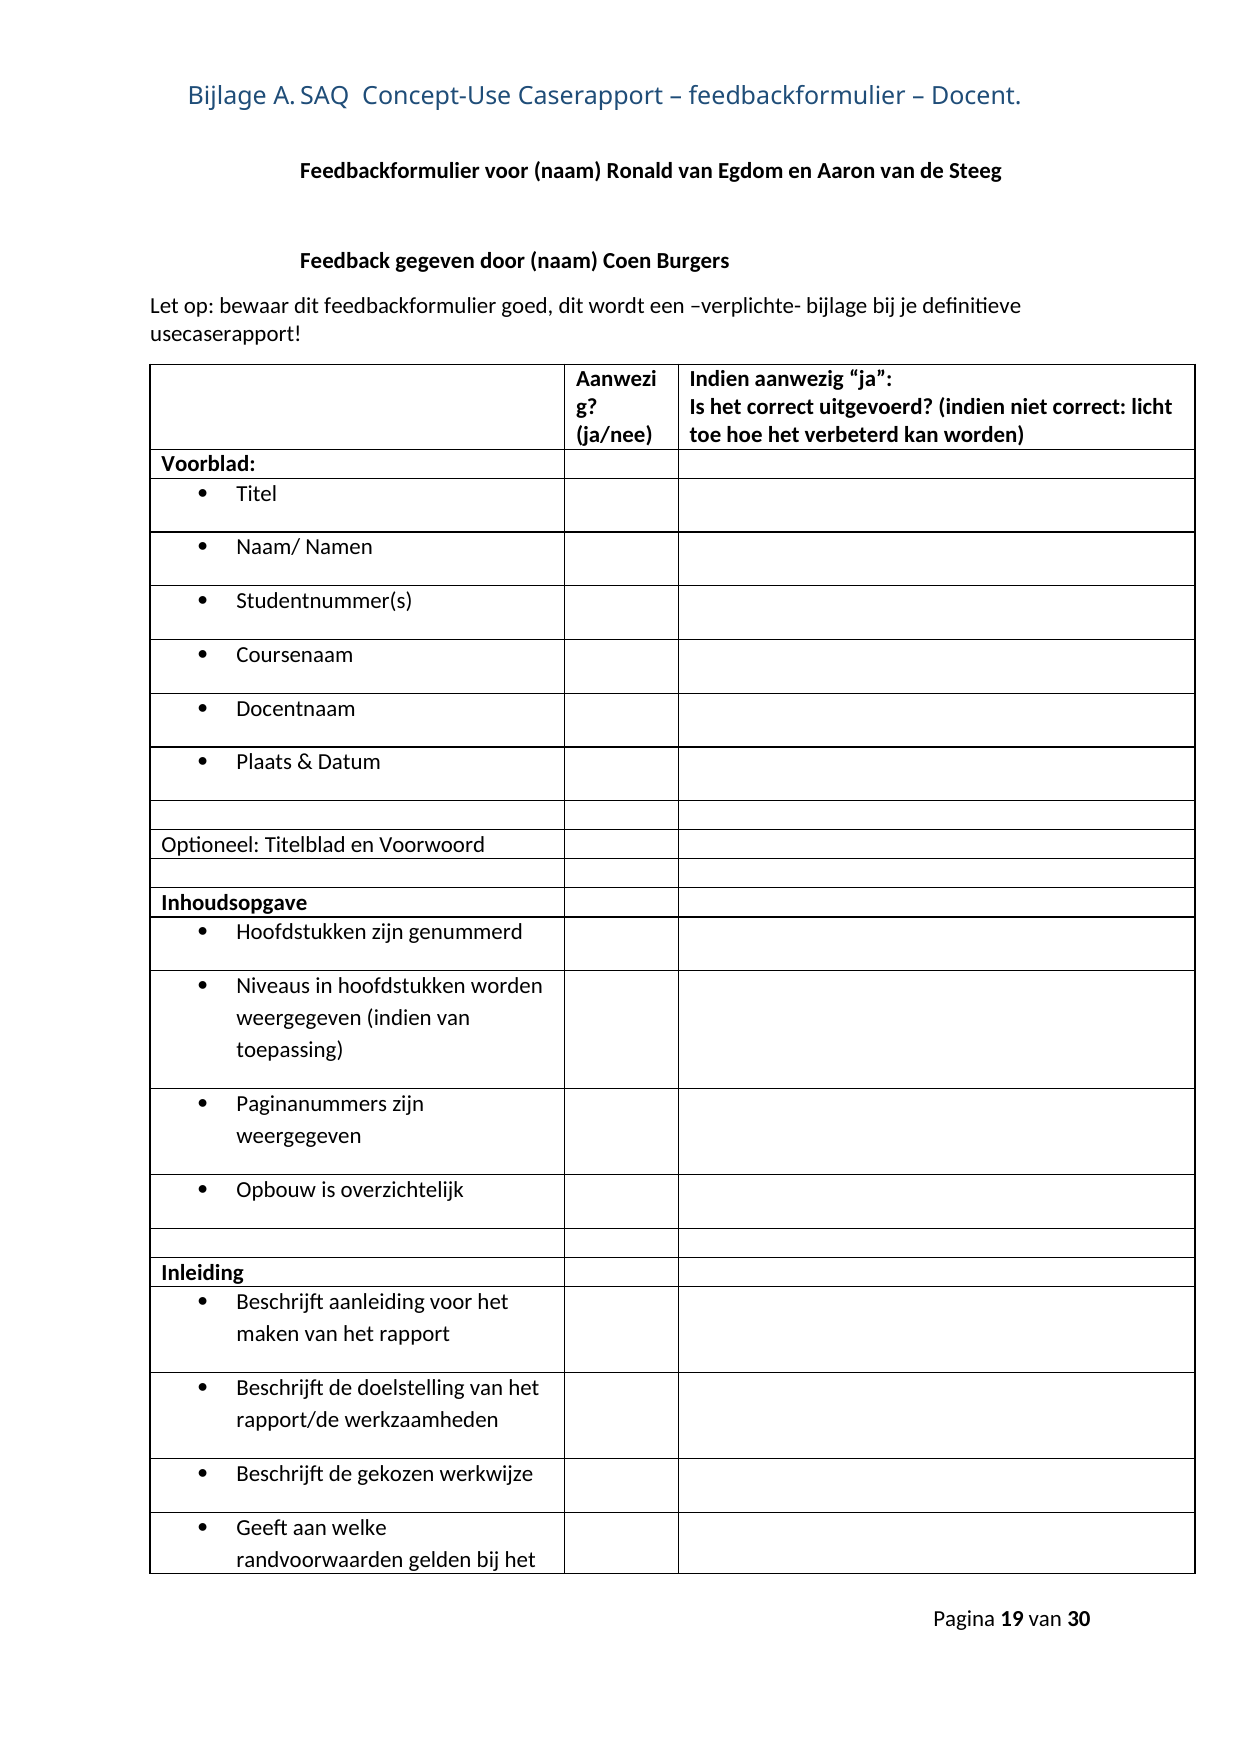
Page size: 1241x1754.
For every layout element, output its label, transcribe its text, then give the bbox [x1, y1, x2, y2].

table_cell [679, 479, 1194, 531]
text Feedbackformulier voor (naam) Ronald van Egdom en Aaron van de Steeg [300, 157, 1090, 185]
table_cell [565, 748, 678, 800]
table_cell Inhoudsopgave [151, 888, 564, 916]
table_header Indien aanwezig “ja”: Is het correct uitgevoerd? (indien niet correct: licht toe hoe het verbeterd kan worden) [679, 365, 1194, 448]
subtitle SAQ Concept-Use Caserapport – feedbackformulier – Docent. [187, 78, 1090, 112]
table_cell [679, 1089, 1194, 1174]
table_cell Beschrijft aanleiding voor het maken van het rapport [151, 1287, 564, 1372]
table_cell Docentnaam [151, 694, 564, 746]
table_cell [565, 888, 678, 916]
table_cell Geeft aan welke randvoorwaarden gelden bij het [151, 1513, 564, 1573]
table_cell Coursenaam [151, 640, 564, 693]
table_cell [565, 640, 678, 693]
table_cell Voorblad: [151, 450, 564, 478]
table_cell Naam/ Namen [151, 533, 564, 585]
table_cell [565, 859, 678, 887]
table_cell Beschrijft de doelstelling van het rapport/de werkzaamheden [151, 1373, 564, 1458]
table_cell [565, 1258, 678, 1286]
table_cell [679, 640, 1194, 693]
table_cell [679, 1258, 1194, 1286]
table_cell [679, 801, 1194, 829]
table_cell Hoofdstukken zijn genummerd [151, 918, 564, 970]
table_cell [565, 533, 678, 585]
table_cell [565, 918, 678, 970]
table_cell [565, 479, 678, 531]
table_cell [565, 1229, 678, 1257]
table_header [151, 365, 564, 448]
table_cell [679, 1513, 1194, 1573]
text Feedback gegeven door (naam) Coen Burgers [300, 246, 1090, 274]
table_cell [679, 694, 1194, 746]
table_cell Inleiding [151, 1258, 564, 1286]
table_cell [565, 1175, 678, 1228]
table_cell Beschrijft de gekozen werkwijze [151, 1459, 564, 1512]
table_cell [565, 1373, 678, 1458]
table_cell [565, 586, 678, 639]
table_cell [679, 971, 1194, 1088]
table_cell Studentnummer(s) [151, 586, 564, 639]
table_header Aanwezig? (ja/nee) [565, 365, 678, 448]
table_cell [679, 1459, 1194, 1512]
table_cell [565, 971, 678, 1088]
table_cell [679, 830, 1194, 858]
table_cell [679, 533, 1194, 585]
table_cell [679, 1287, 1194, 1372]
table_cell [565, 1459, 678, 1512]
table_cell [565, 450, 678, 478]
table_cell Titel [151, 479, 564, 531]
table_cell [565, 1089, 678, 1174]
table_cell [565, 1287, 678, 1372]
table_cell Plaats & Datum [151, 748, 564, 800]
table_cell [565, 694, 678, 746]
table_cell Optioneel: Titelblad en Voorwoord [151, 830, 564, 858]
table_cell [565, 801, 678, 829]
table_cell [679, 1175, 1194, 1228]
table_cell [151, 859, 564, 887]
table_cell Opbouw is overzichtelijk [151, 1175, 564, 1228]
table_cell [679, 748, 1194, 800]
table_cell [679, 1229, 1194, 1257]
table_cell [679, 1373, 1194, 1458]
table_cell Paginanummers zijn weergegeven [151, 1089, 564, 1174]
table_cell [565, 830, 678, 858]
table_cell [151, 1229, 564, 1257]
table_cell [679, 450, 1194, 478]
text Let op: bewaar dit feedbackformulier goed, dit wordt een –verplichte- bijlage bij je definitieve usecaserapport! [150, 291, 1090, 347]
table_cell [679, 859, 1194, 887]
table_cell [679, 918, 1194, 970]
table_cell [151, 801, 564, 829]
table_cell [565, 1513, 678, 1573]
table_cell [679, 888, 1194, 916]
table_cell [679, 586, 1194, 639]
table_cell Niveaus in hoofdstukken worden weergegeven (indien van toepassing) [151, 971, 564, 1088]
